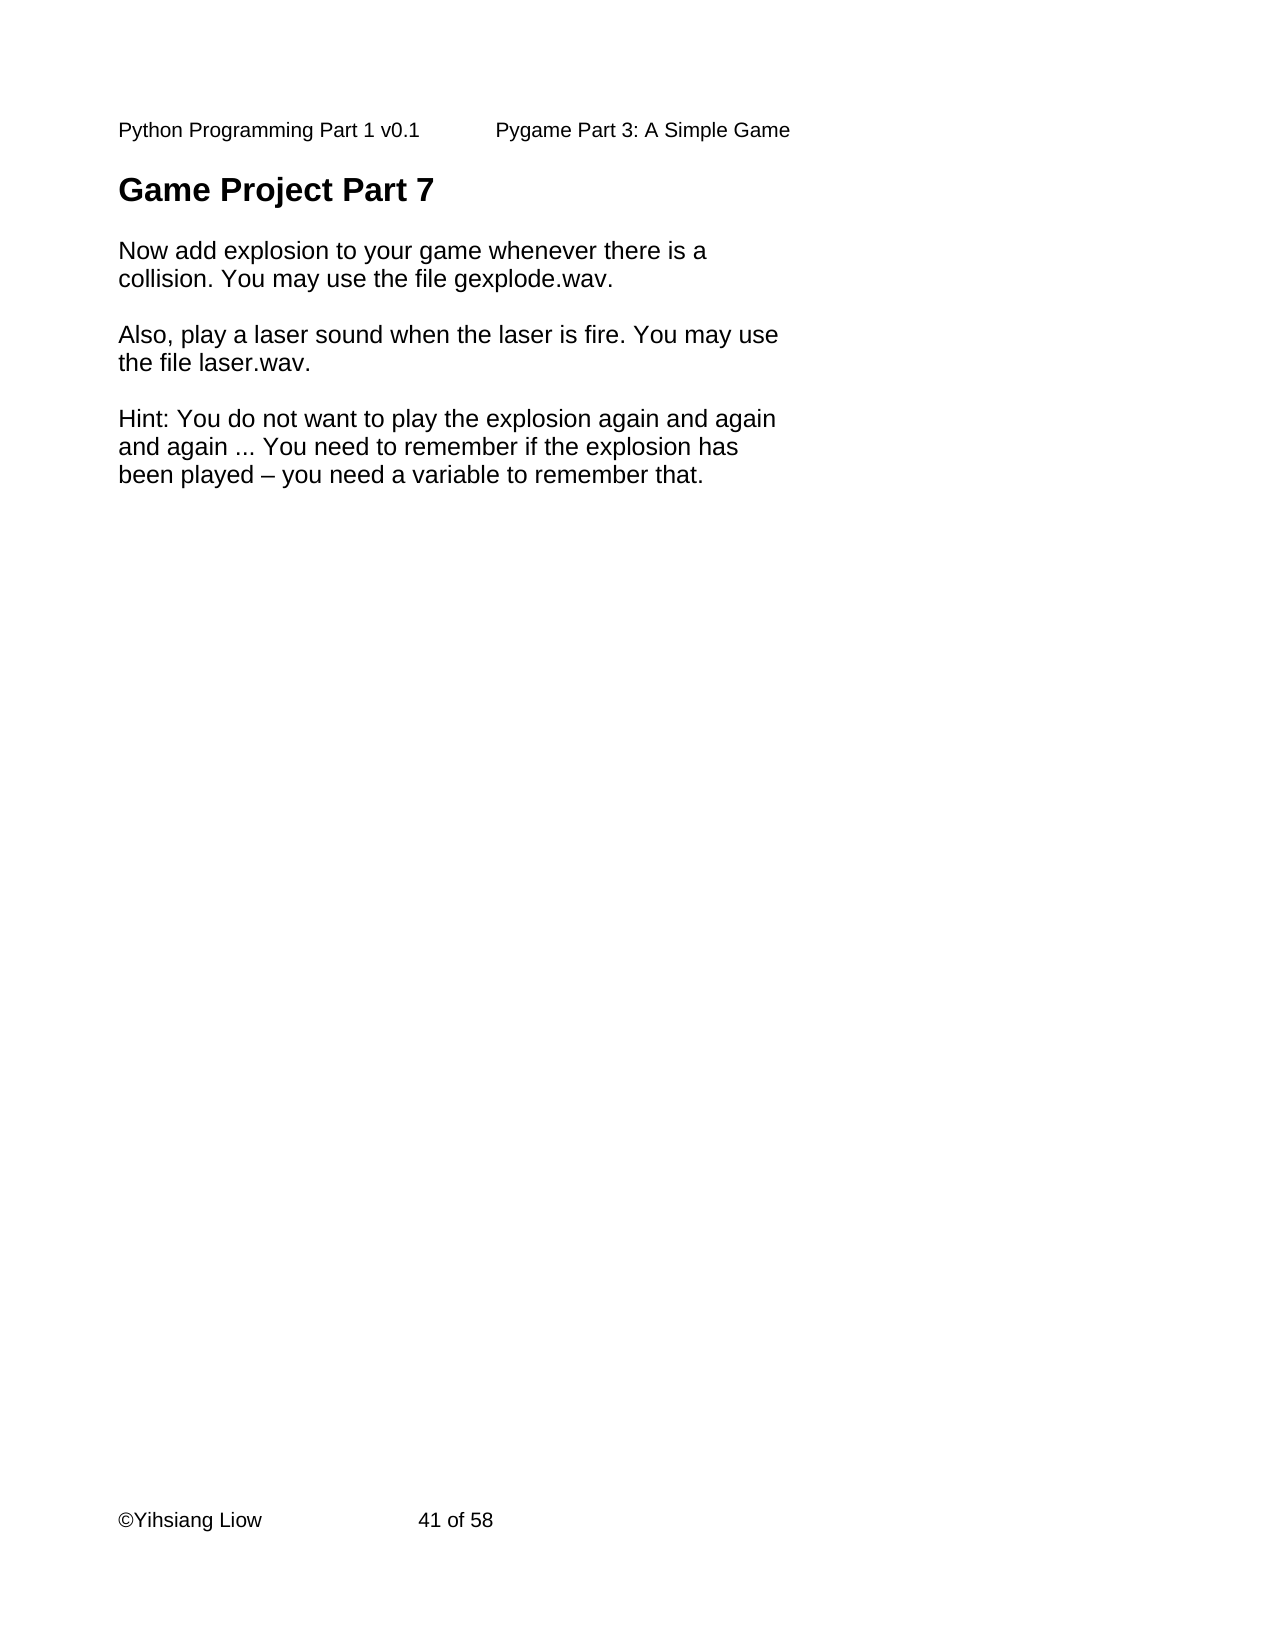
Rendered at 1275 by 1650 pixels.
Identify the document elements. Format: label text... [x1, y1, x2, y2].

text Game Project Part 7 [118, 171, 793, 208]
text Also, play a laser sound when the laser is fire. You may use the file laser.wav. [118, 321, 793, 376]
text Now add explosion to your game whenever there is a collision. You may use the file gexplode.wav. [118, 236, 793, 292]
text Hint: You do not want to play the explosion again and again and again ... You need to remember if the explosion has been played – you need a variable to remember that. [118, 405, 793, 488]
